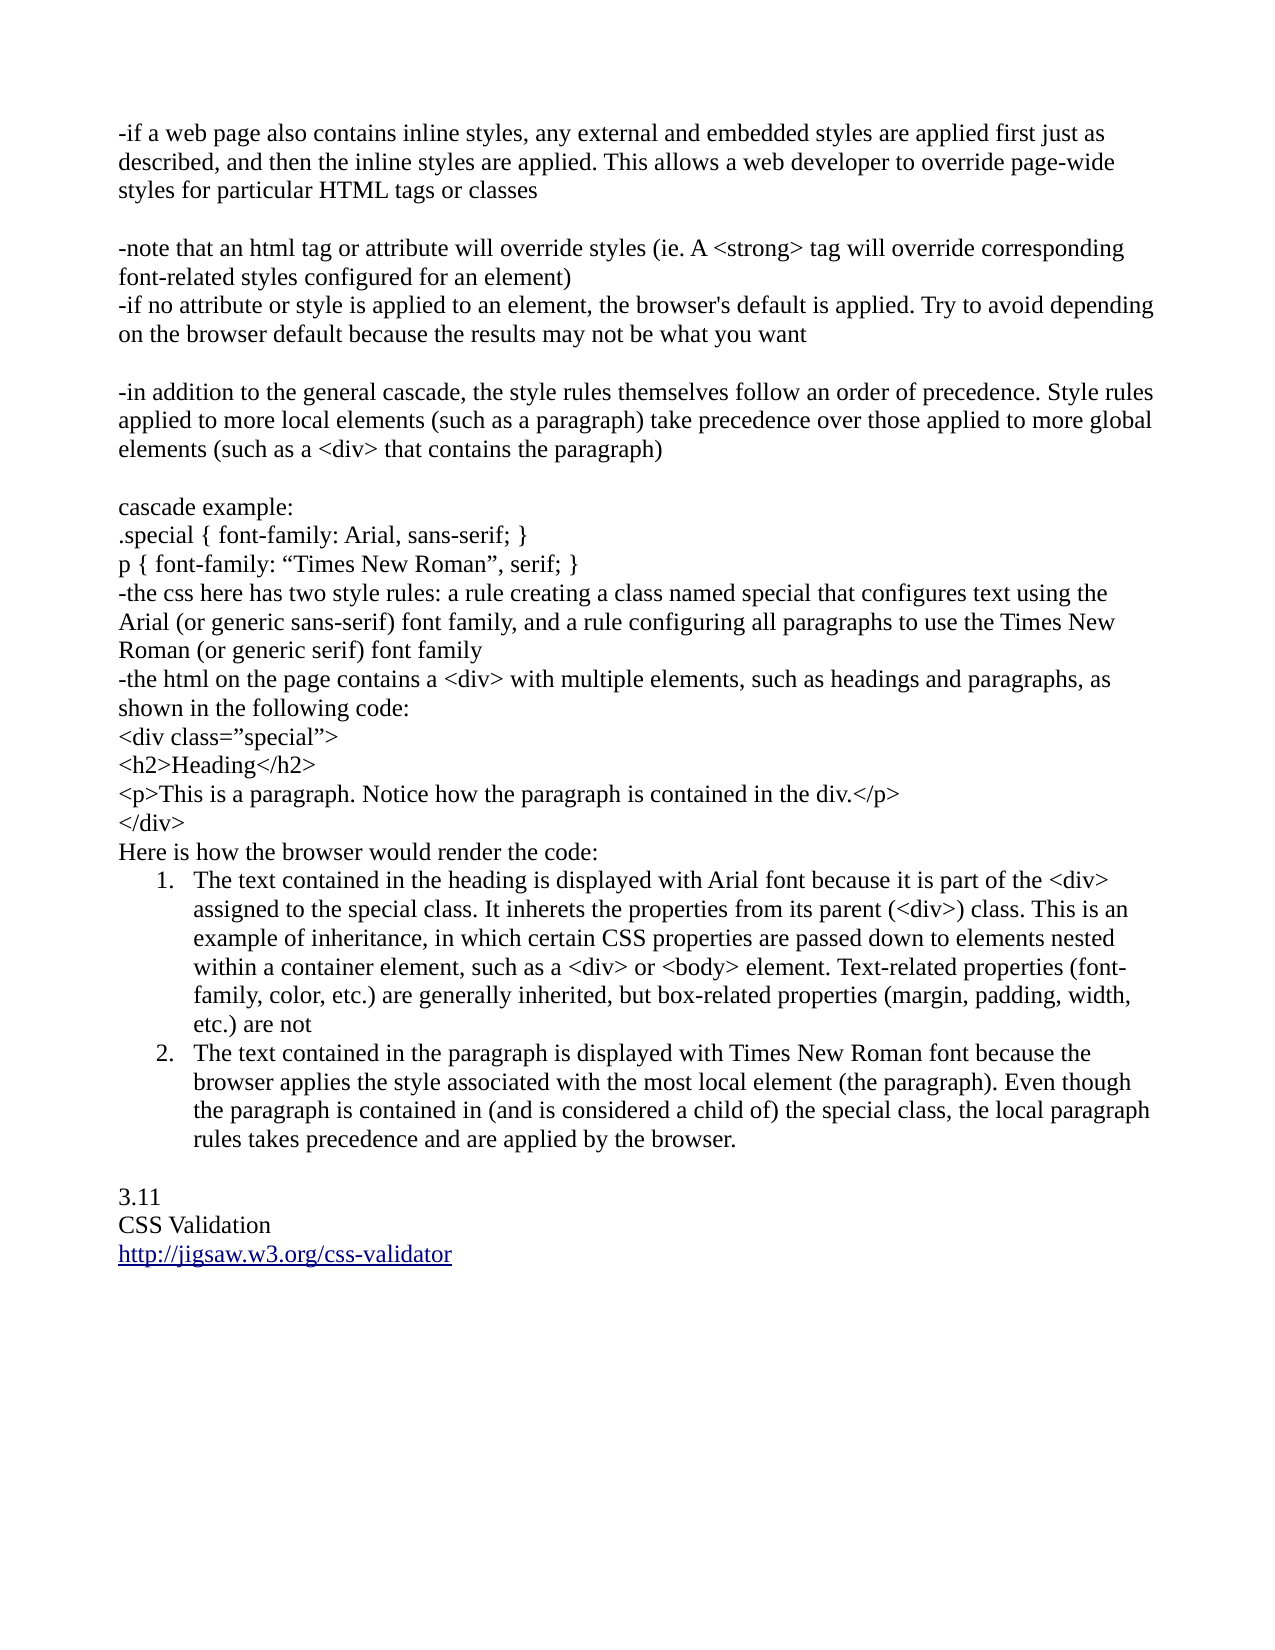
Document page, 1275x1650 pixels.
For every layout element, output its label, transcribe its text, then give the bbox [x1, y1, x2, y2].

text 3.11 [118, 1182, 1157, 1211]
text <div class=”special”> [118, 722, 1157, 751]
text .special { font-family: Arial, sans-serif; } [118, 521, 1157, 549]
text <p>This is a paragraph. Notice how the paragraph is contained in the div.</p> [118, 779, 1157, 808]
text </div> [118, 808, 1157, 837]
text -if a web page also contains inline styles, any external and embedded styles are applied first just as described, and then the inline styles are applied. This allows a web developer to override page-wide styles for particular HTML tags or classes [118, 118, 1157, 204]
text http://jigsaw.w3.org/css-validator [118, 1239, 1157, 1268]
text cascade example: [118, 492, 1157, 521]
text -if no attribute or style is applied to an element, the browser's default is applied. Try to avoid depending on the browser default because the results may not be what you want [118, 291, 1157, 348]
text Here is how the browser would render the code: [118, 837, 1157, 866]
text -in addition to the general cascade, the style rules themselves follow an order of precedence. Style rules applied to more local elements (such as a paragraph) take precedence over those applied to more global elements (such as a <div> that contains the paragraph) [118, 377, 1157, 463]
list The text contained in the heading is displayed with Arial font because it is part of the <div> assigned to the special class. It inherets the properties from its parent (<div>) class. This is an example of inheritance, in which certain CSS properties are passed down to elements nested within a container element, such as a <div> or <body> element. Text-related properties (font-family, color, etc.) are generally inherited, but box-related properties (margin, padding, width, etc.) are not [156, 866, 1157, 1038]
list The text contained in the paragraph is displayed with Times New Roman font because the browser applies the style associated with the most local element (the paragraph). Even though the paragraph is contained in (and is considered a child of) the special class, the local paragraph rules takes precedence and are applied by the browser. [156, 1038, 1157, 1153]
text -the html on the page contains a <div> with multiple elements, such as headings and paragraphs, as shown in the following code: [118, 664, 1157, 722]
text -the css here has two style rules: a rule creating a class named special that configures text using the Arial (or generic sans-serif) font family, and a rule configuring all paragraphs to use the Times New Roman (or generic serif) font family [118, 578, 1157, 664]
text -note that an html tag or attribute will override styles (ie. A <strong> tag will override corresponding font-related styles configured for an element) [118, 233, 1157, 291]
text <h2>Heading</h2> [118, 751, 1157, 779]
text CSS Validation [118, 1211, 1157, 1239]
text p { font-family: “Times New Roman”, serif; } [118, 549, 1157, 578]
